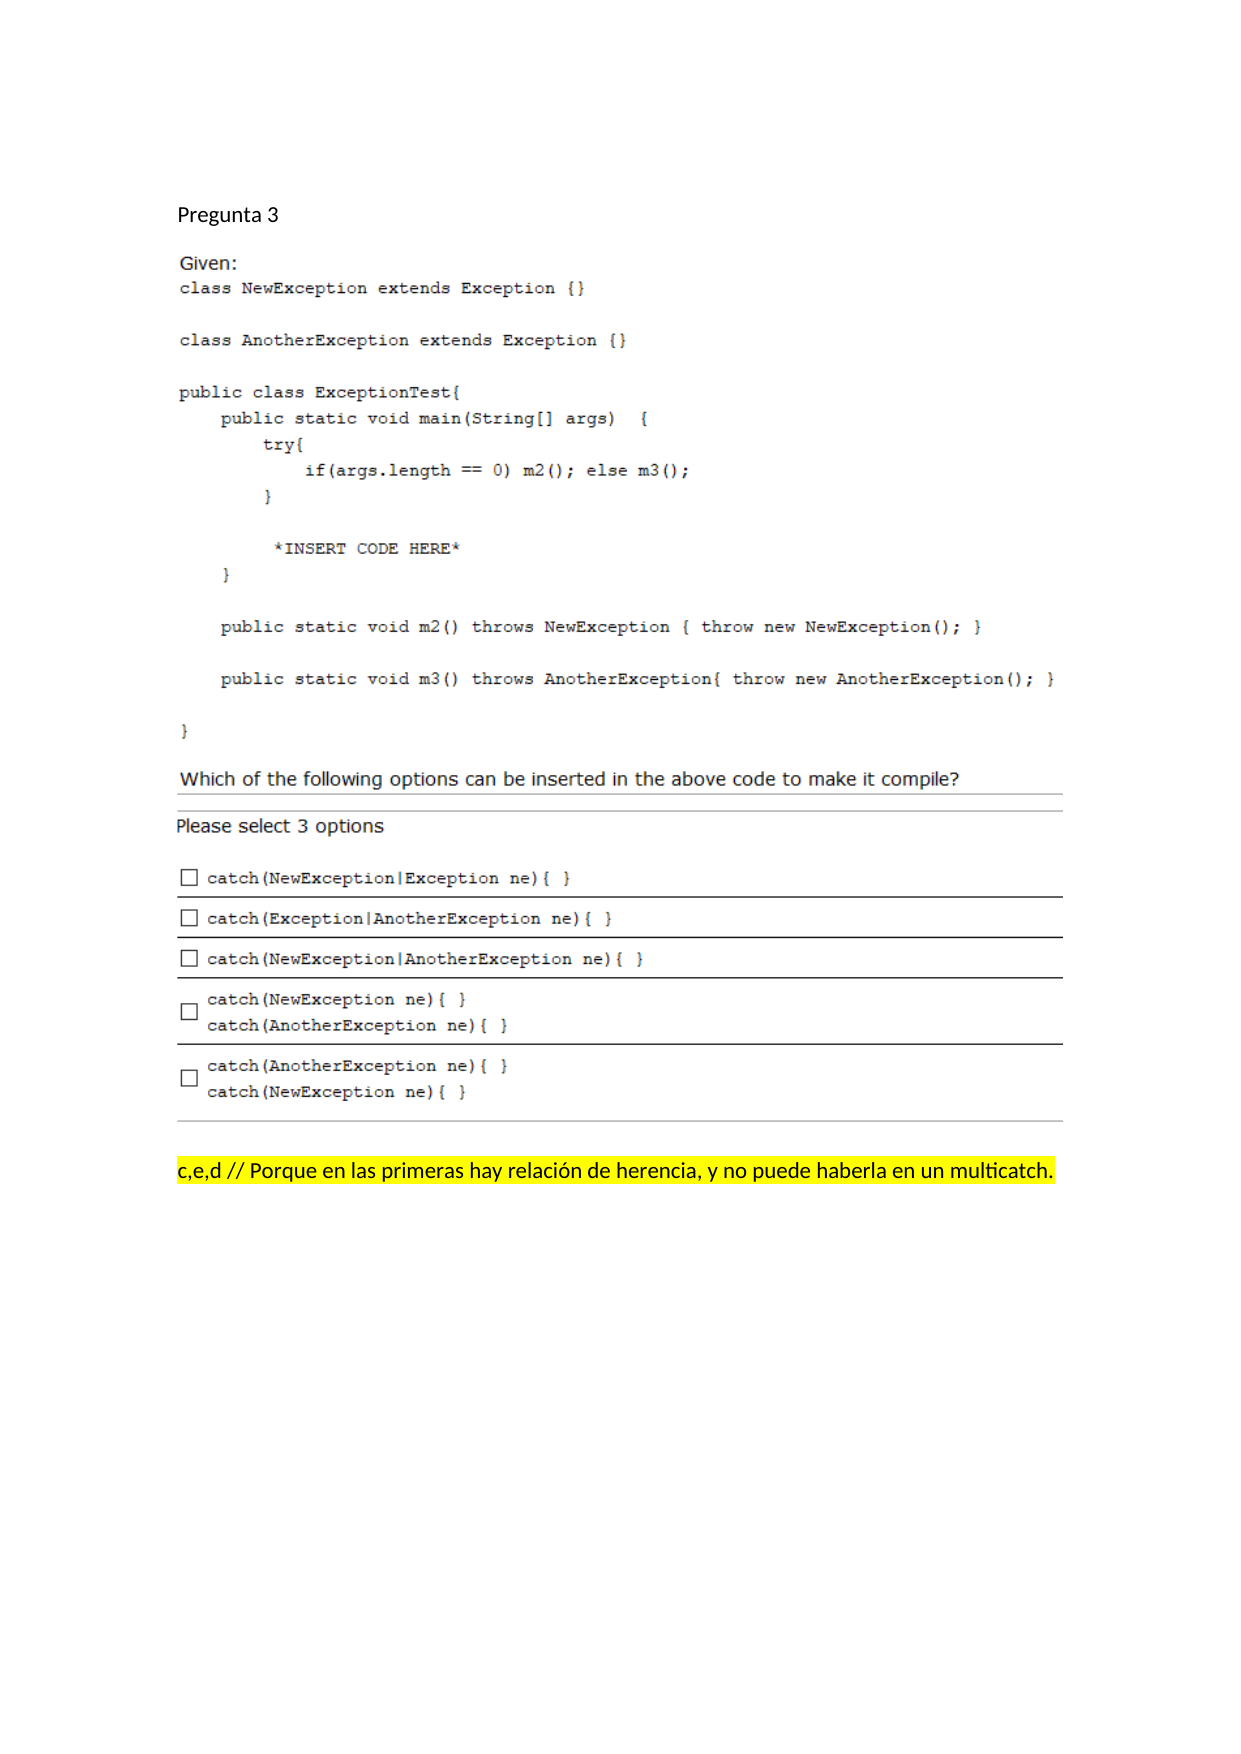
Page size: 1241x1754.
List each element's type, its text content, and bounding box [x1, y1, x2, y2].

picture [177, 253, 1063, 1131]
text Pregunta 3 [177, 201, 1063, 229]
text c,e,d // Porque en las primeras hay relación de herencia, y no puede haberla en un multicatch. [177, 1156, 1063, 1184]
